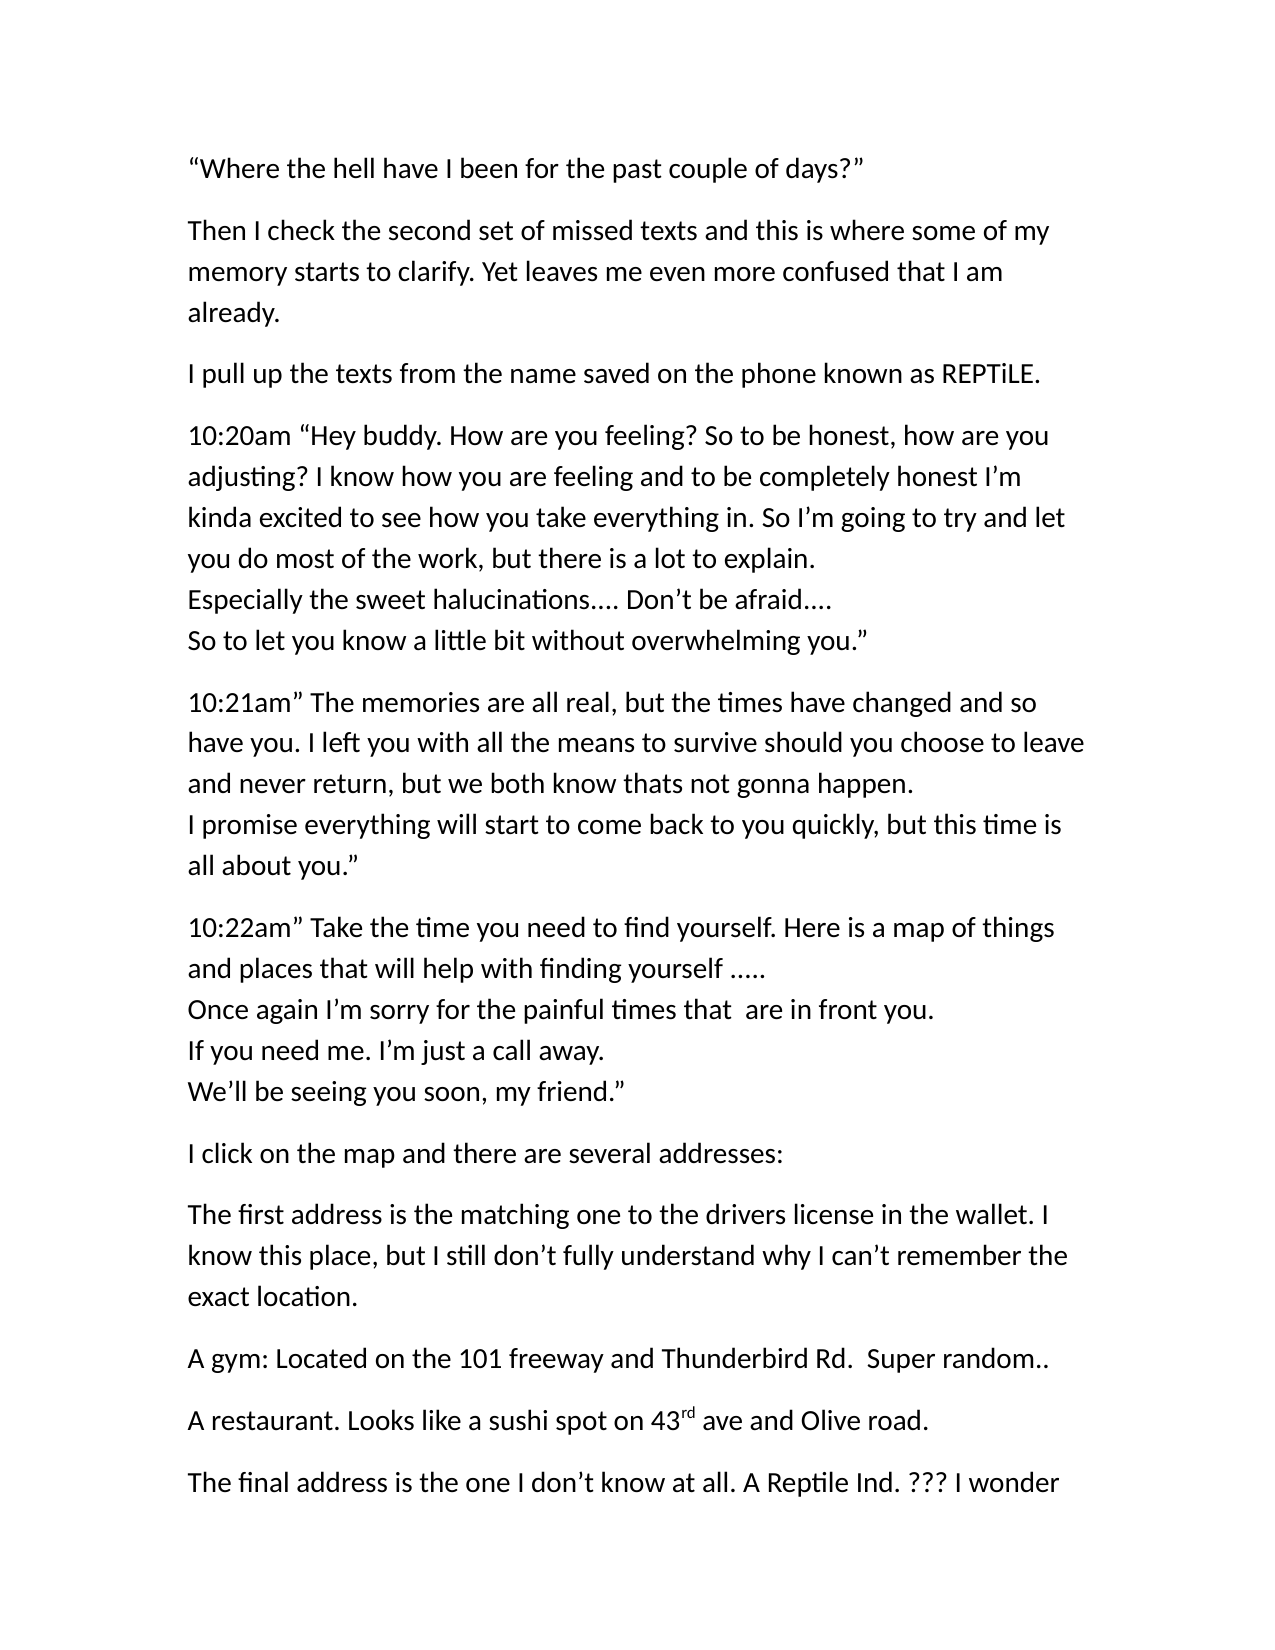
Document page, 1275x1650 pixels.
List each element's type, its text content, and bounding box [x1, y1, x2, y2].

text I pull up the texts from the name saved on the phone known as REPTiLE. [187, 355, 1087, 391]
text 10:21am” The memories are all real, but the times have changed and so have you. I left you with all the means to survive should you choose to leave and never return, but we both know thats not gonna happen. I promise everything will start to come back to you quickly, but this time is all about you.” [187, 684, 1087, 883]
text Then I check the second set of missed texts and this is where some of my memory starts to clarify. Yet leaves me even more confused that I am already. [187, 212, 1087, 329]
text “Where the hell have I been for the past couple of days?” [187, 150, 1087, 186]
text A gym: Located on the 101 freeway and Thunderbird Rd. Super random.. [187, 1340, 1087, 1376]
text The first address is the matching one to the drivers license in the wallet. I know this place, but I still don’t fully understand why I can’t remember the exact location. [187, 1196, 1087, 1314]
text 10:20am “Hey buddy. How are you feeling? So to be honest, how are you adjusting? I know how you are feeling and to be completely honest I’m kinda excited to see how you take everything in. So I’m going to try and let you do most of the work, but there is a lot to explain. Especially the sweet halucinations.... Don’t be afraid.... So to let you know a little bit without overwhelming you.” [187, 417, 1087, 657]
text The final address is the one I don’t know at all. A Reptile Ind. ??? I wonder [187, 1464, 1087, 1499]
text A restaurant. Looks like a sushi spot on 43rd ave and Olive road. [187, 1402, 1087, 1437]
text 10:22am” Take the time you need to find yourself. Here is a map of things and places that will help with finding yourself ..... Once again I’m sorry for the painful times that are in front you. If you need me. I’m just a call away. We’ll be seeing you soon, my friend.” [187, 909, 1087, 1108]
text I click on the map and there are several addresses: [187, 1135, 1087, 1170]
